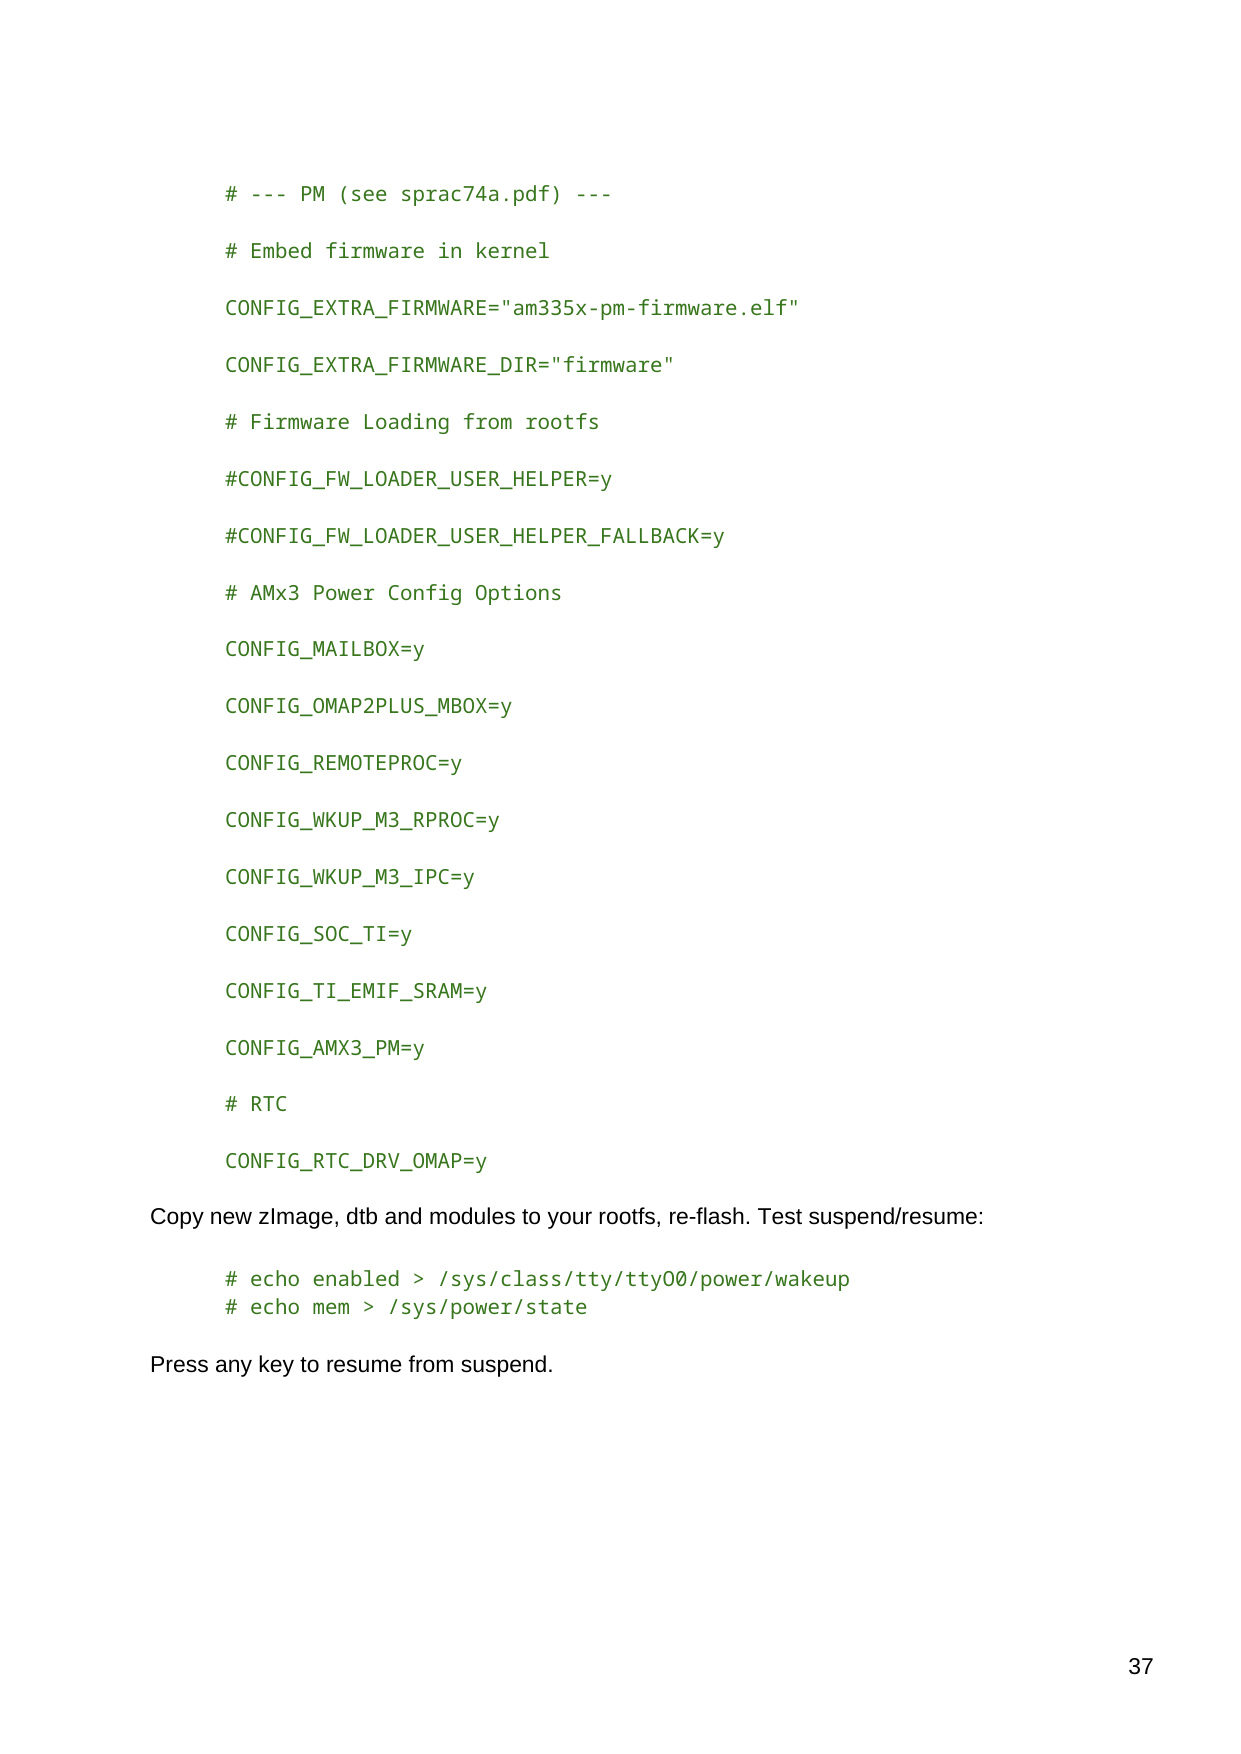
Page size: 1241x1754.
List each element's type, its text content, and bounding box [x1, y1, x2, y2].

subtitle # Firmware Loading from rootfs [150, 407, 1153, 464]
subtitle # Embed firmware in kernel [150, 236, 1153, 293]
text Copy new zImage, dtb and modules to your rootfs, re-flash. Test suspend/resume: [150, 1203, 1153, 1229]
subtitle CONFIG_WKUP_M3_IPC=y [150, 862, 1153, 919]
subtitle CONFIG_TI_EMIF_SRAM=y [150, 976, 1153, 1033]
subtitle # echo enabled > /sys/class/tty/ttyO0/power/wakeup [850, 1264, 1153, 1292]
subtitle CONFIG_SOC_TI=y [150, 919, 1153, 976]
subtitle CONFIG_AMX3_PM=y [150, 1033, 1153, 1089]
subtitle # --- PM (see sprac74a.pdf) --- [150, 179, 1153, 236]
subtitle # RTC [150, 1089, 1153, 1146]
text Press any key to resume from suspend. [150, 1351, 1153, 1377]
subtitle CONFIG_REMOTEPROC=y [150, 748, 1153, 805]
subtitle # echo enabled > /sys/class/tty/ttyO0/power/wakeup [150, 1264, 225, 1292]
subtitle CONFIG_OMAP2PLUS_MBOX=y [150, 691, 1153, 748]
subtitle CONFIG_RTC_DRV_OMAP=y [150, 1146, 225, 1175]
subtitle # echo mem > /sys/power/state [587, 1292, 1153, 1321]
subtitle CONFIG_MAILBOX=y [150, 634, 1153, 691]
subtitle # echo mem > /sys/power/state [150, 1292, 225, 1321]
subtitle CONFIG_EXTRA_FIRMWARE="am335x-pm-firmware.elf" [150, 293, 1153, 350]
subtitle #CONFIG_FW_LOADER_USER_HELPER_FALLBACK=y [150, 521, 1153, 578]
subtitle CONFIG_RTC_DRV_OMAP=y [487, 1146, 1153, 1175]
subtitle CONFIG_WKUP_M3_RPROC=y [150, 805, 1153, 862]
subtitle # AMx3 Power Config Options [150, 578, 1153, 634]
subtitle CONFIG_EXTRA_FIRMWARE_DIR="firmware" [150, 350, 1153, 407]
subtitle #CONFIG_FW_LOADER_USER_HELPER=y [150, 464, 1153, 521]
